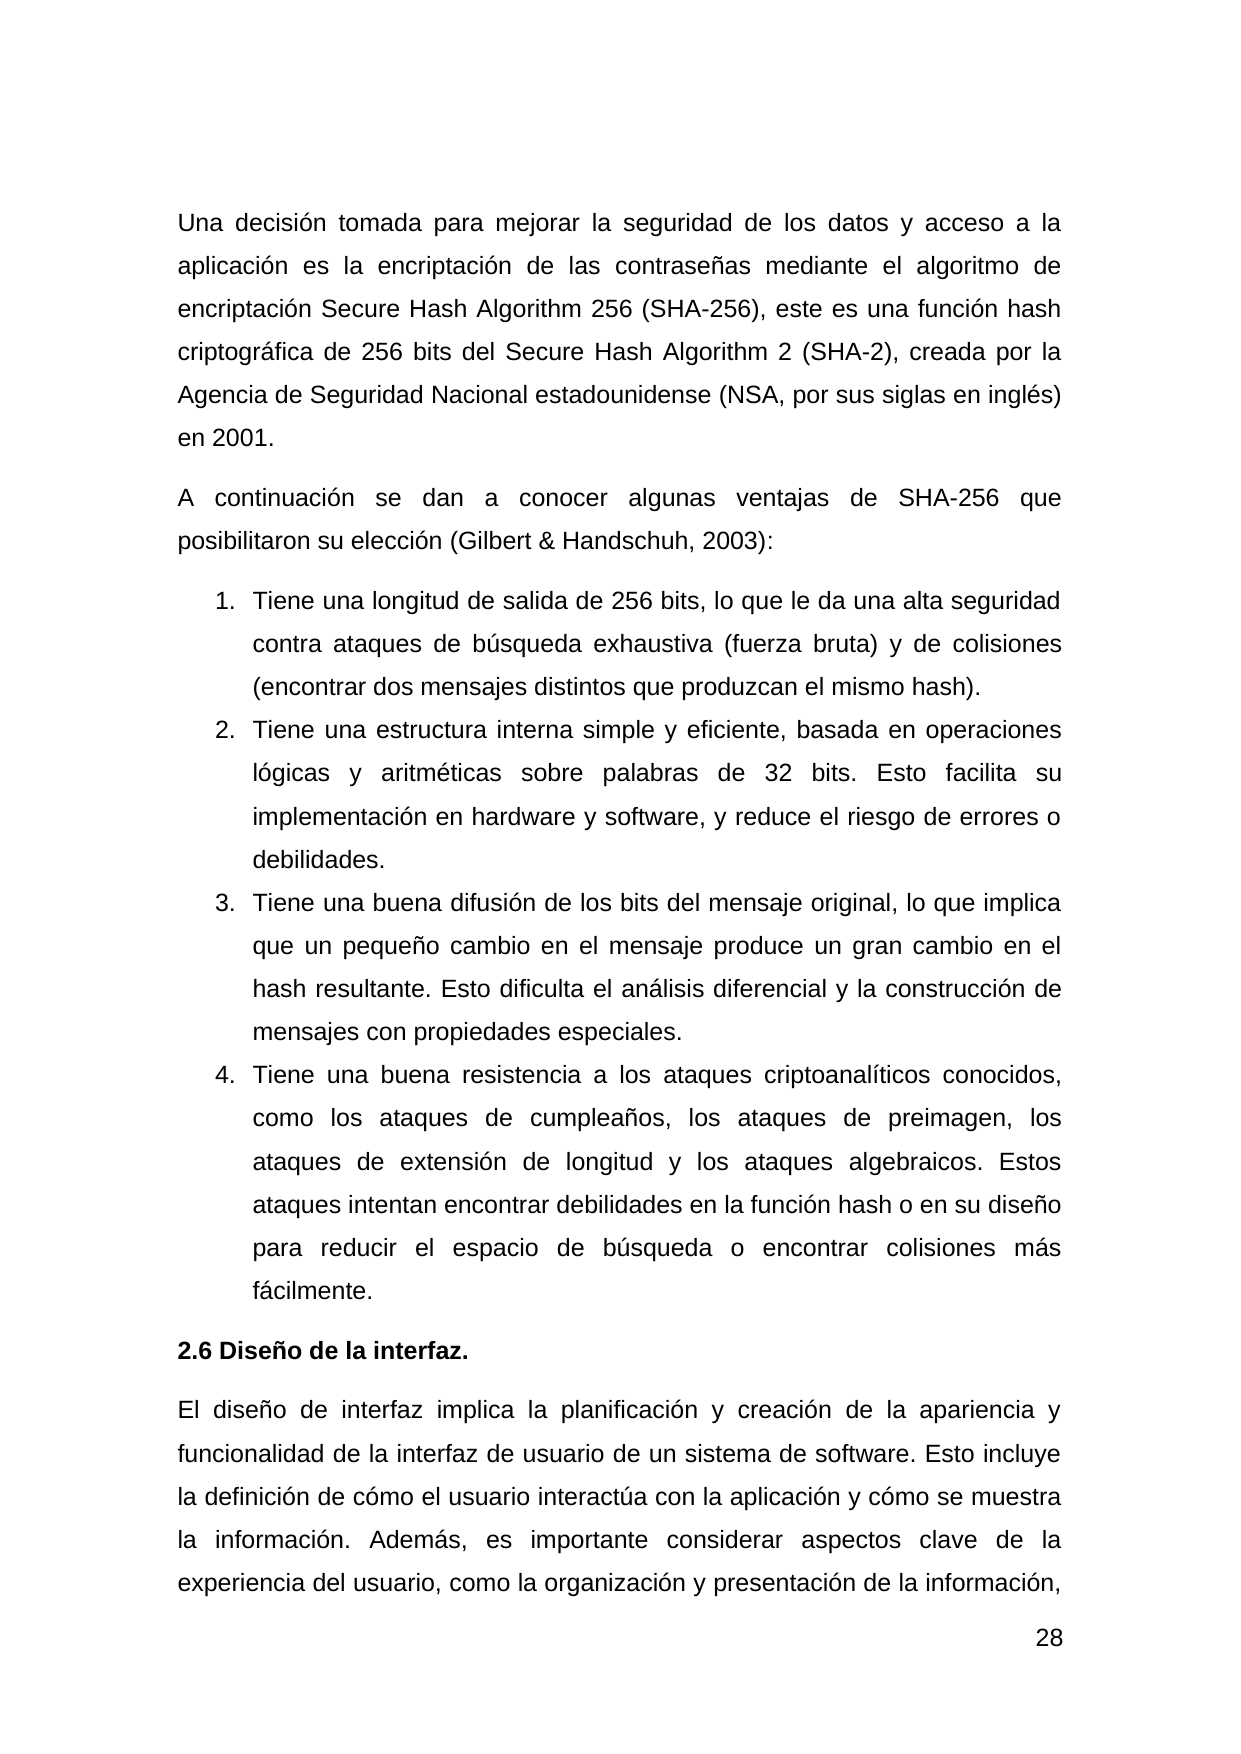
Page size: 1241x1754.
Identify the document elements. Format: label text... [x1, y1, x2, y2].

list Tiene una buena resistencia a los ataques criptoanalíticos conocidos, como los ataques de cumpleaños, los ataques de preimagen, los ataques de extensión de longitud y los ataques algebraicos. Estos ataques intentan encontrar debilidades en la función hash o en su diseño para reducir el espacio de búsqueda o encontrar colisiones más fácilmente. [215, 1060, 1063, 1304]
subtitle 2.6 Diseño de la interfaz. [177, 1336, 1063, 1364]
list Tiene una buena difusión de los bits del mensaje original, lo que implica que un pequeño cambio en el mensaje produce un gran cambio en el hash resultante. Esto dificulta el análisis diferencial y la construcción de mensajes con propiedades especiales. [215, 888, 1063, 1046]
text Una decisión tomada para mejorar la seguridad de los datos y acceso a la aplicación es la encriptación de las contraseñas mediante el algoritmo de encriptación Secure Hash Algorithm 256 (SHA-256), este es una función hash criptográfica de 256 bits del Secure Hash Algorithm 2 (SHA-2), creada por la Agencia de Seguridad Nacional estadounidense (NSA, por sus siglas en inglés) en 2001. [177, 207, 1063, 452]
text A continuación se dan a conocer algunas ventajas de SHA-256 que posibilitaron su elección (Gilbert & Handschuh, 2003): [177, 483, 1063, 555]
list Tiene una longitud de salida de 256 bits, lo que le da una alta seguridad contra ataques de búsqueda exhaustiva (fuerza bruta) y de colisiones (encontrar dos mensajes distintos que produzcan el mismo hash). [215, 586, 1063, 701]
list Tiene una estructura interna simple y eficiente, basada en operaciones lógicas y aritméticas sobre palabras de 32 bits. Esto facilita su implementación en hardware y software, y reduce el riesgo de errores o debilidades. [215, 715, 1063, 873]
text El diseño de interfaz implica la planificación y creación de la apariencia y funcionalidad de la interfaz de usuario de un sistema de software. Esto incluye la definición de cómo el usuario interactúa con la aplicación y cómo se muestra la información. Además, es importante considerar aspectos clave de la experiencia del usuario, como la organización y presentación de la información, [177, 1395, 1063, 1597]
